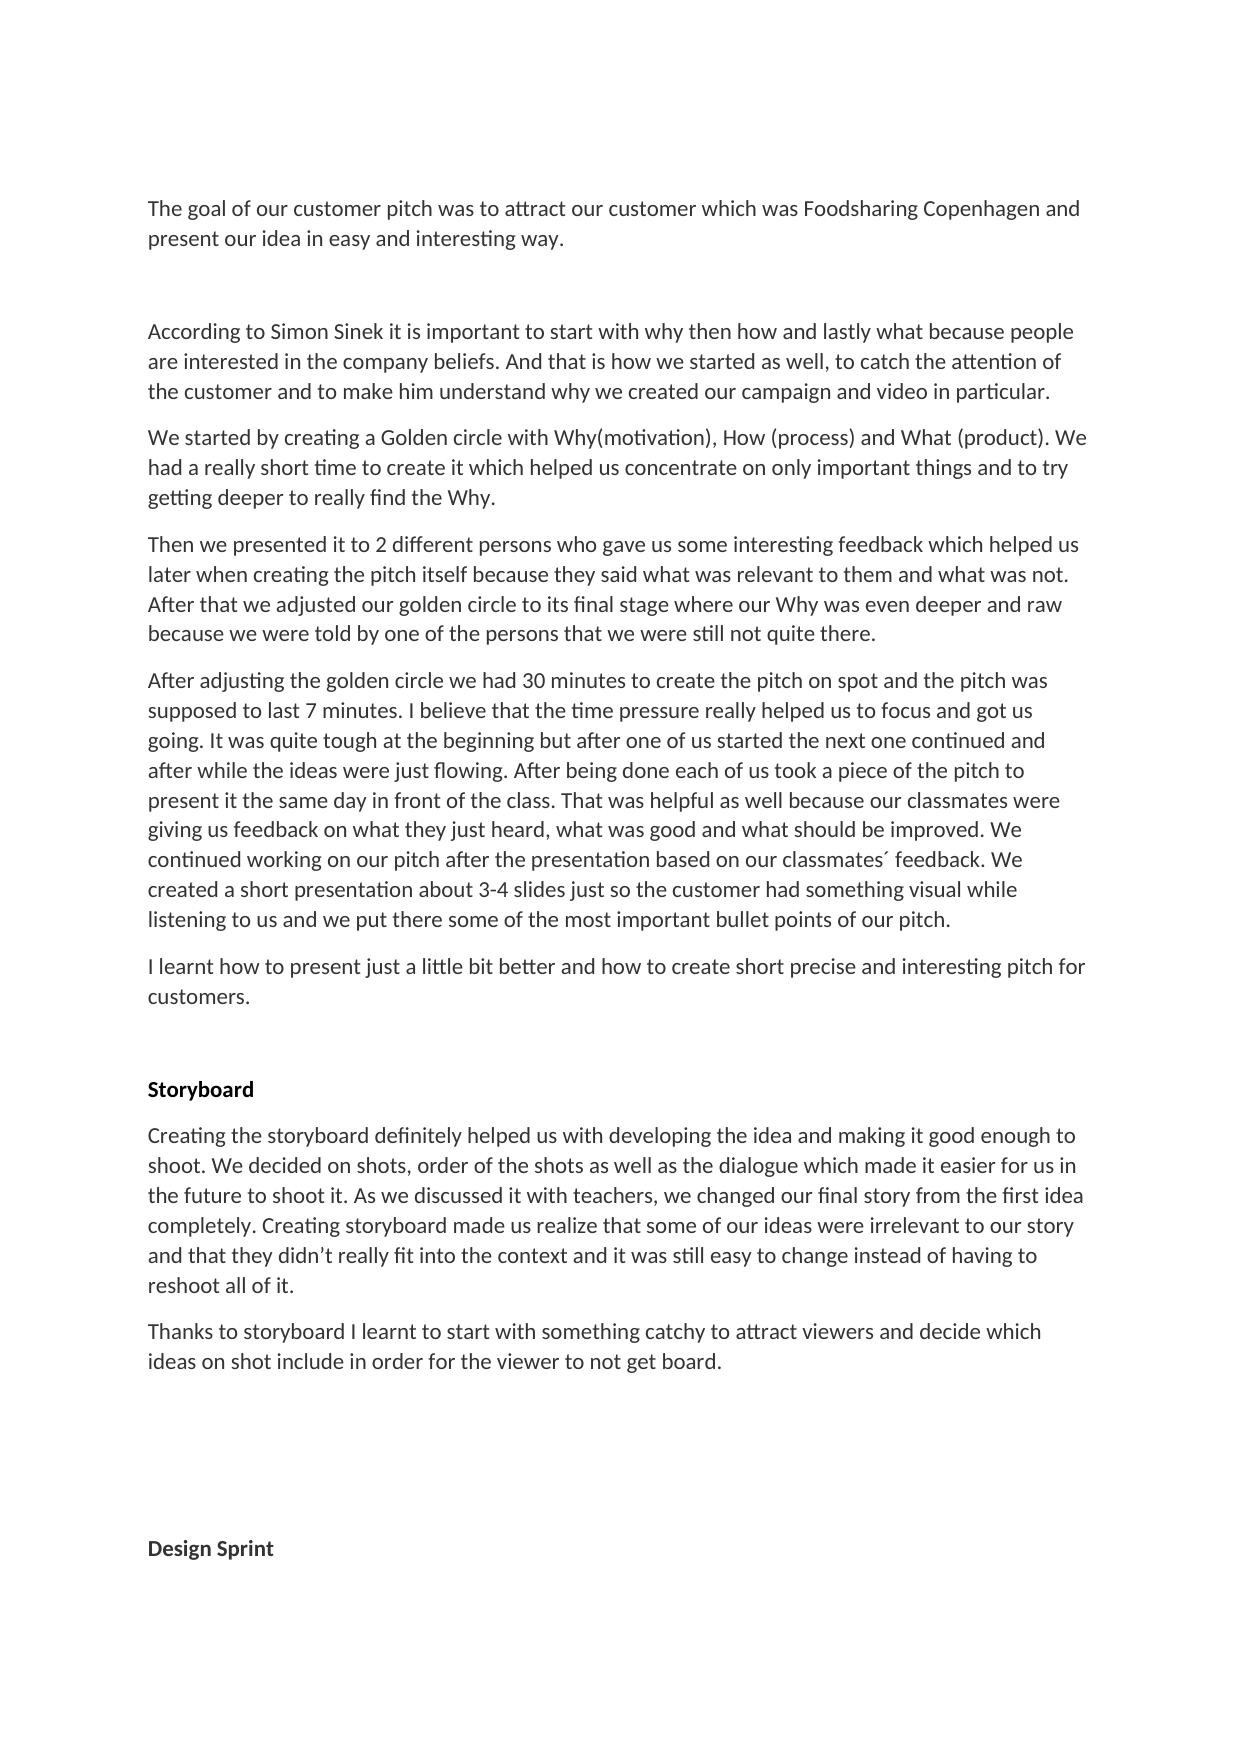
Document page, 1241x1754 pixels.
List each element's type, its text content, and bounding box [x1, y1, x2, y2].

text According to Simon Sinek it is important to start with why then how and lastly what because people are interested in the company beliefs. And that is how we started as well, to catch the attention of the customer and to make him understand why we created our campaign and video in particular. [148, 317, 1093, 405]
text I learnt how to present just a little bit better and how to create short precise and interesting pitch for customers. [148, 952, 1093, 1010]
text Design Sprint [148, 1534, 1093, 1562]
text After adjusting the golden circle we had 30 minutes to create the pitch on spot and the pitch was supposed to last 7 minutes. I believe that the time pressure really helped us to focus and got us going. It was quite tough at the beginning but after one of us started the next one continued and after while the ideas were just flowing. After being done each of us took a piece of the pitch to present it the same day in front of the class. That was helpful as well because our classmates were giving us feedback on what they just heard, what was good and what should be improved. We continued working on our pitch after the presentation based on our classmates´ feedback. We created a short presentation about 3-4 slides just so the customer had something visual while listening to us and we put there some of the most important bullet points of our pitch. [148, 666, 1093, 933]
text Thanks to storyboard I learnt to start with something catchy to attract viewers and decide which ideas on shot include in order for the viewer to not get board. [148, 1317, 1093, 1375]
text We started by creating a Golden circle with Why(motivation), How (process) and What (product). We had a really short time to create it which helped us concentrate on only important things and to try getting deeper to really find the Why. [148, 423, 1093, 511]
text Then we presented it to 2 different persons who gave us some interesting feedback which helped us later when creating the pitch itself because they said what was relevant to them and what was not. After that we adjusted our golden circle to its final stage where our Why was even deeper and raw because we were told by one of the persons that we were still not quite there. [148, 530, 1093, 648]
text The goal of our customer pitch was to attract our customer which was Foodsharing Copenhagen and present our idea in easy and interesting way. [148, 194, 1093, 252]
text Creating the storyboard definitely helped us with developing the idea and making it good enough to shoot. We decided on shots, order of the shots as well as the dialogue which made it easier for us in the future to shoot it. As we discussed it with teachers, we changed our final story from the first idea completely. Creating storyboard made us realize that some of our ideas were irrelevant to our story and that they didn’t really fit into the context and it was still easy to change instead of having to reshoot all of it. [148, 1121, 1093, 1299]
text Storyboard [148, 1075, 1093, 1103]
